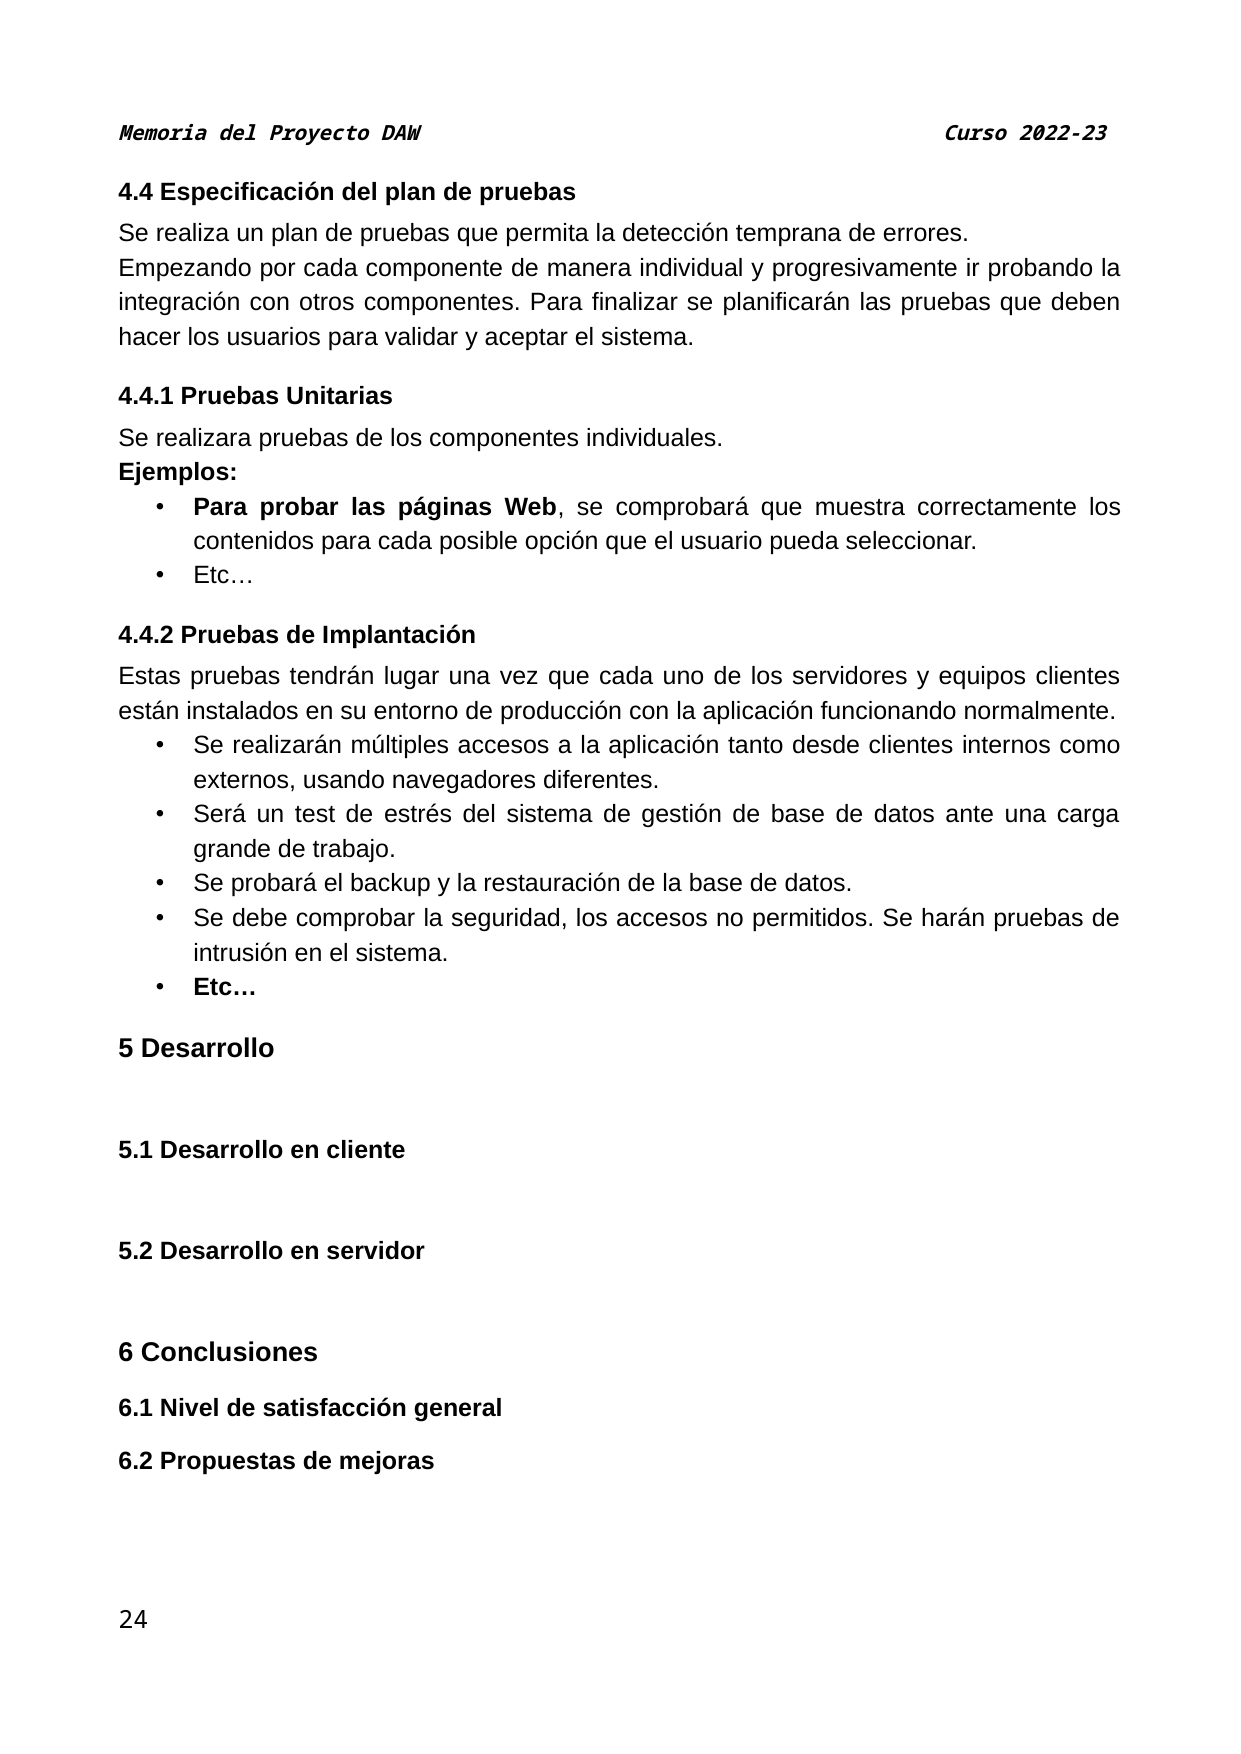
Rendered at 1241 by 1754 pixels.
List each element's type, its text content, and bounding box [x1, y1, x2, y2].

list Se realizarán múltiples accesos a la aplicación tanto desde clientes internos como externos, usando navegadores diferentes. [156, 730, 1122, 794]
subtitle 4.4.2 Pruebas de Implantación [118, 620, 1122, 649]
subtitle 4.4 Especificación del plan de pruebas [118, 177, 1122, 206]
subtitle 6.1 Nivel de satisfacción general [118, 1393, 1122, 1421]
list Se probará el backup y la restauración de la base de datos. [156, 868, 1122, 897]
subtitle 6.2 Propuestas de mejoras [118, 1446, 1122, 1475]
list Etc… [156, 972, 1122, 1001]
subtitle 4.4.1 Pruebas Unitarias [118, 381, 1122, 410]
text Ejemplos: [118, 457, 1122, 486]
text Empezando por cada componente de manera individual y progresivamente ir probando la integración con otros componentes. Para finalizar se planificarán las pruebas que deben hacer los usuarios para validar y aceptar el sistema. [118, 253, 1122, 351]
list Será un test de estrés del sistema de gestión de base de datos ante una carga grande de trabajo. [156, 799, 1122, 863]
text Se realizara pruebas de los componentes individuales. [118, 422, 1122, 451]
text Se realiza un plan de pruebas que permita la detección temprana de errores. [118, 218, 1122, 247]
subtitle 5.1 Desarrollo en cliente [118, 1135, 1122, 1164]
list Para probar las páginas Web, se comprobará que muestra correctamente los contenidos para cada posible opción que el usuario pueda seleccionar. [156, 491, 1122, 555]
text Estas pruebas tendrán lugar una vez que cada uno de los servidores y equipos clientes están instalados en su entorno de producción con la aplicación funcionando normalmente. [118, 661, 1122, 724]
subtitle 5 Desarrollo [118, 1032, 1122, 1063]
list Se debe comprobar la seguridad, los accesos no permitidos. Se harán pruebas de intrusión en el sistema. [156, 903, 1122, 966]
subtitle 5.2 Desarrollo en servidor [118, 1236, 1122, 1264]
subtitle 6 Conclusiones [118, 1336, 1122, 1368]
list Etc… [156, 561, 1122, 589]
